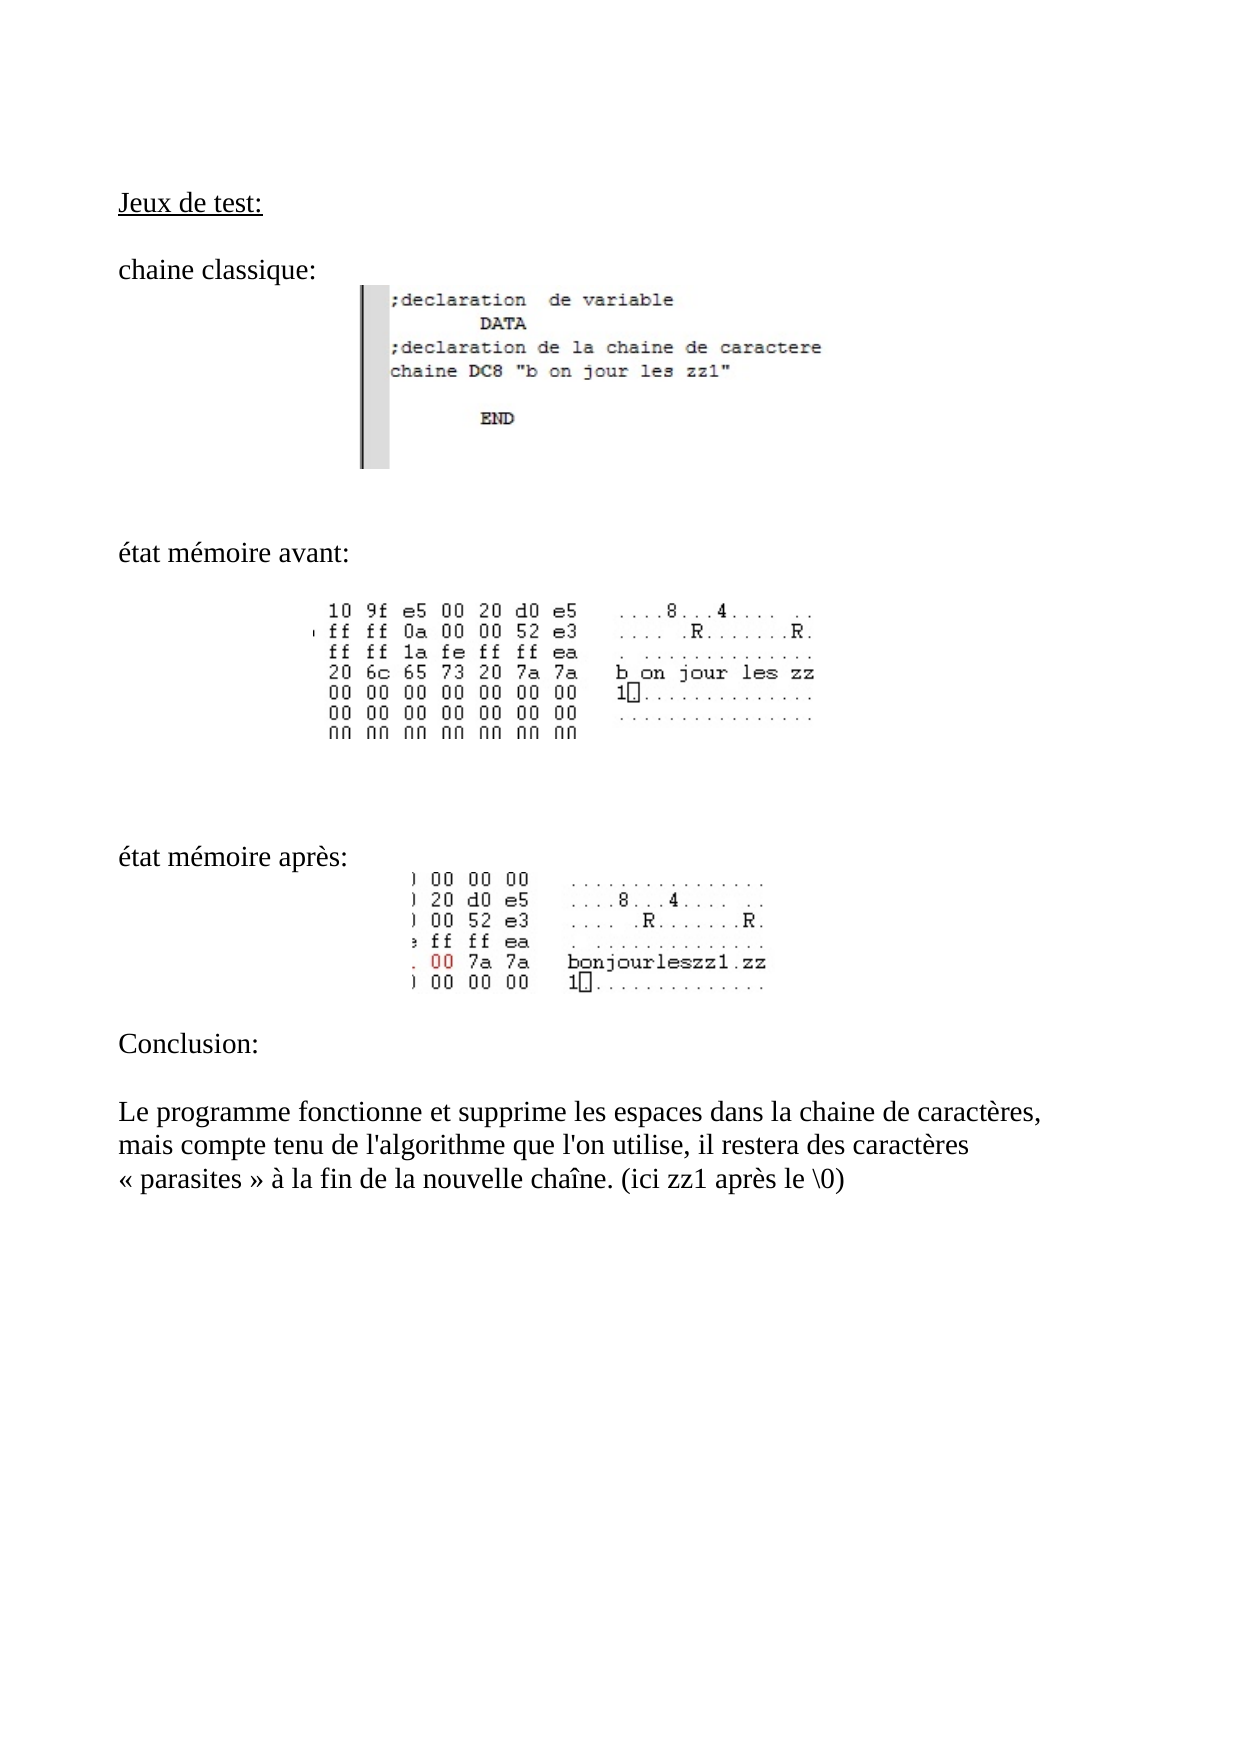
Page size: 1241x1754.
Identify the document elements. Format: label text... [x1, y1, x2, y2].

text mais compte tenu de l'algorithme que l'on utilise, il restera des caractères « parasites » à la fin de la nouvelle chaîne. (ici zz1 après le \0) [118, 1127, 1122, 1194]
text Jeux de test: [118, 185, 1122, 219]
picture [412, 872, 828, 994]
picture [313, 602, 928, 739]
text état mémoire avant: [118, 536, 1122, 569]
picture [359, 285, 881, 469]
text Conclusion: [118, 1027, 1122, 1060]
text chaine classique: [118, 252, 1122, 286]
text Le programme fonctionne et supprime les espaces dans la chaine de caractères, [118, 1094, 1122, 1127]
text état mémoire après: [118, 839, 1122, 873]
